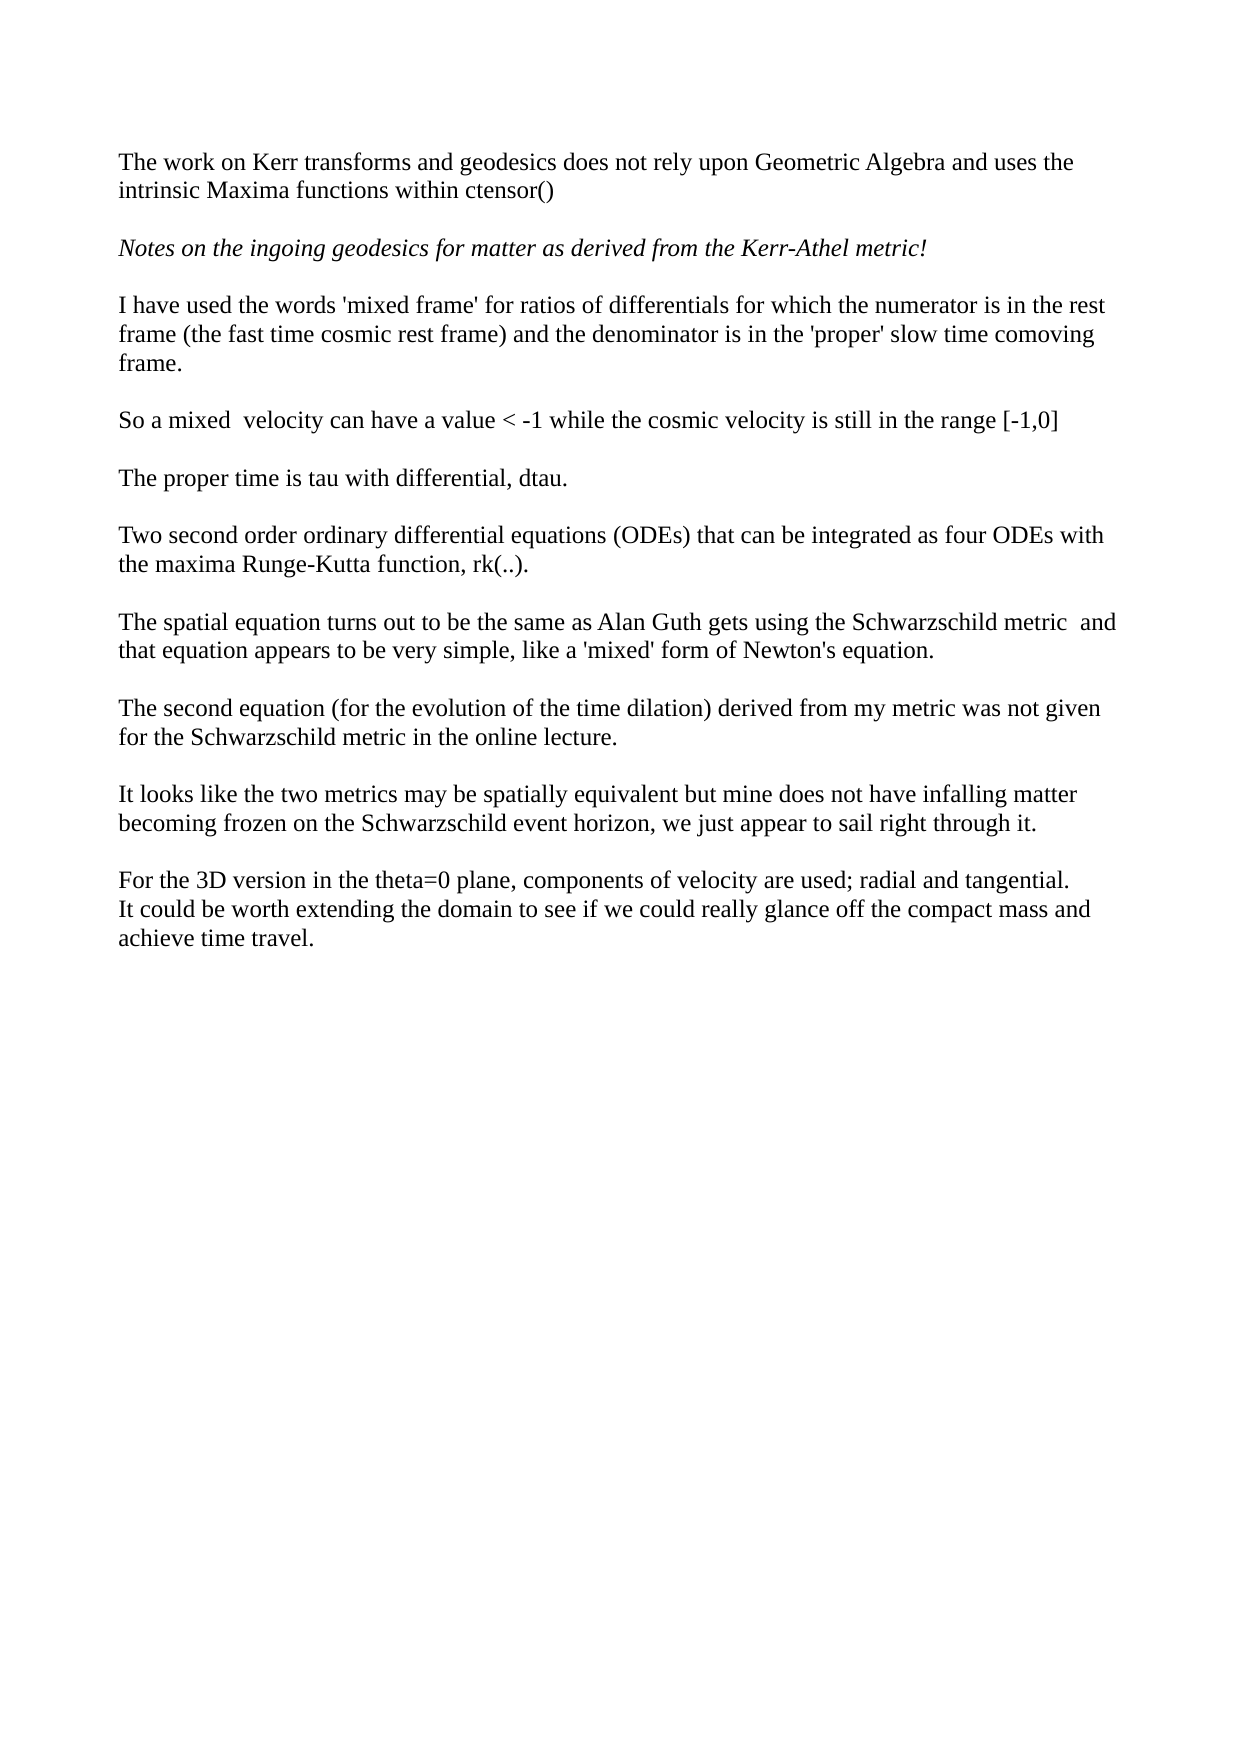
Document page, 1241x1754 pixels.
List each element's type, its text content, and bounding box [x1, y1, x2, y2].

text The proper time is tau with differential, dtau. [118, 463, 1122, 492]
text It could be worth extending the domain to see if we could really glance off the compact mass and achieve time travel. [118, 894, 1122, 952]
text It looks like the two metrics may be spatially equivalent but mine does not have infalling matter becoming frozen on the Schwarzschild event horizon, we just appear to sail right through it. [118, 779, 1122, 837]
text Notes on the ingoing geodesics for matter as derived from the Kerr-Athel metric! [118, 233, 1122, 262]
text The second equation (for the evolution of the time dilation) derived from my metric was not given for the Schwarzschild metric in the online lecture. [118, 693, 1122, 751]
text For the 3D version in the theta=0 plane, components of velocity are used; radial and tangential. [118, 866, 1122, 894]
text I have used the words 'mixed frame' for ratios of differentials for which the numerator is in the rest frame (the fast time cosmic rest frame) and the denominator is in the 'proper' slow time comoving frame. [118, 291, 1122, 377]
text The spatial equation turns out to be the same as Alan Guth gets using the Schwarzschild metric and that equation appears to be very simple, like a 'mixed' form of Newton's equation. [118, 607, 1122, 664]
text So a mixed velocity can have a value < -1 while the cosmic velocity is still in the range [-1,0] [118, 406, 1122, 434]
text Two second order ordinary differential equations (ODEs) that can be integrated as four ODEs with the maxima Runge-Kutta function, rk(..). [118, 521, 1122, 578]
text The work on Kerr transforms and geodesics does not rely upon Geometric Algebra and uses the intrinsic Maxima functions within ctensor() [118, 147, 1122, 204]
